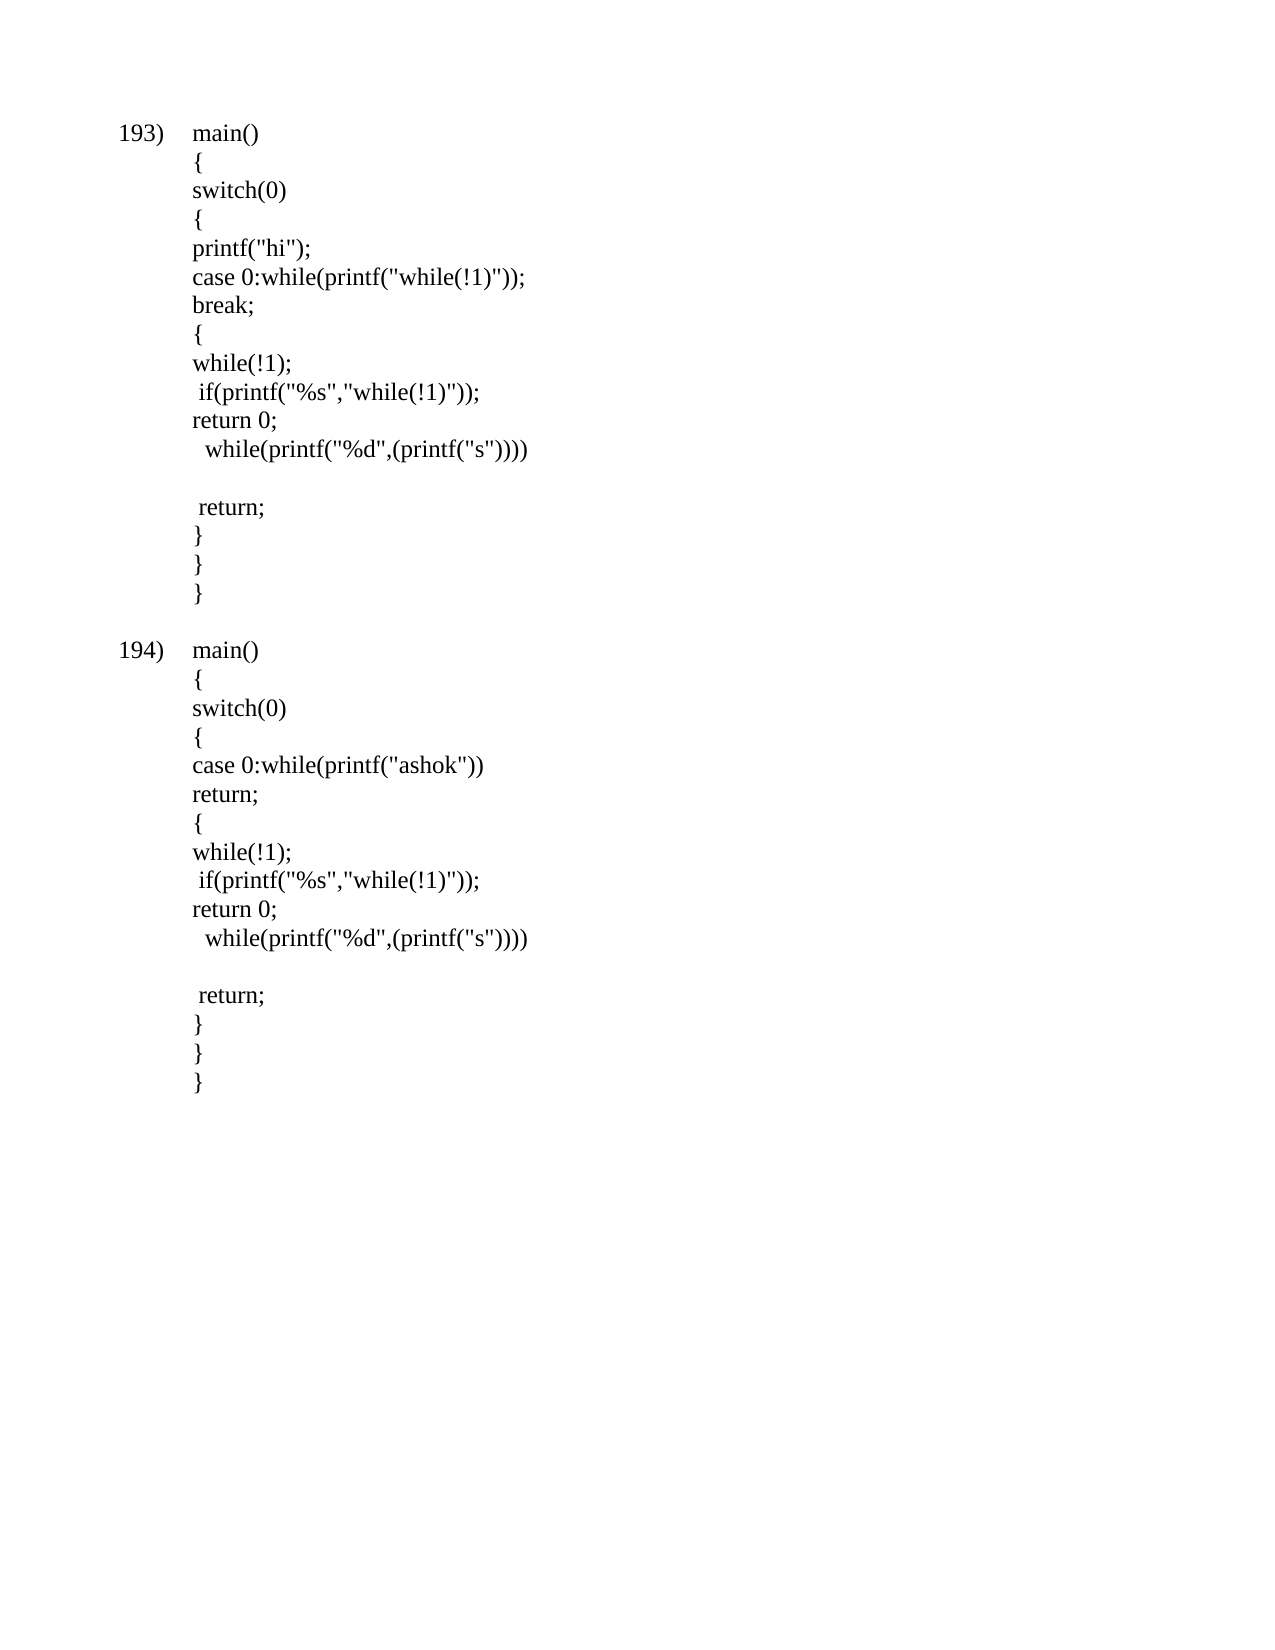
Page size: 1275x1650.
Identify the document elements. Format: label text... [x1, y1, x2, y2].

text } [118, 521, 1157, 549]
text switch(0) [118, 693, 1157, 722]
text if(printf("%s","while(!1)")); [118, 377, 1157, 406]
text { [118, 147, 1157, 176]
text if(printf("%s","while(!1)")); [118, 866, 1157, 894]
text } [118, 1067, 1157, 1096]
text { [118, 204, 1157, 233]
text { [118, 808, 1157, 837]
text { [118, 664, 1157, 693]
text 194) main() [118, 636, 1157, 664]
text } [118, 578, 1157, 607]
text 193) main() [118, 118, 1157, 147]
text return; [118, 779, 1157, 808]
text return; [118, 492, 1157, 521]
text while(!1); [118, 837, 1157, 866]
text while(!1); [118, 348, 1157, 377]
text break; [118, 291, 1157, 319]
text return 0; [118, 406, 1157, 434]
text printf("hi"); [118, 233, 1157, 262]
text return; [118, 981, 1157, 1009]
text while(printf("%d",(printf("s")))) [118, 923, 1157, 952]
text } [118, 549, 1157, 578]
text case 0:while(printf("while(!1)")); [118, 262, 1157, 291]
text case 0:while(printf("ashok")) [118, 751, 1157, 779]
text while(printf("%d",(printf("s")))) [118, 434, 1157, 463]
text } [118, 1038, 1157, 1067]
text switch(0) [118, 176, 1157, 204]
text { [118, 319, 1157, 348]
text { [118, 722, 1157, 751]
text } [118, 1009, 1157, 1038]
text return 0; [118, 894, 1157, 923]
